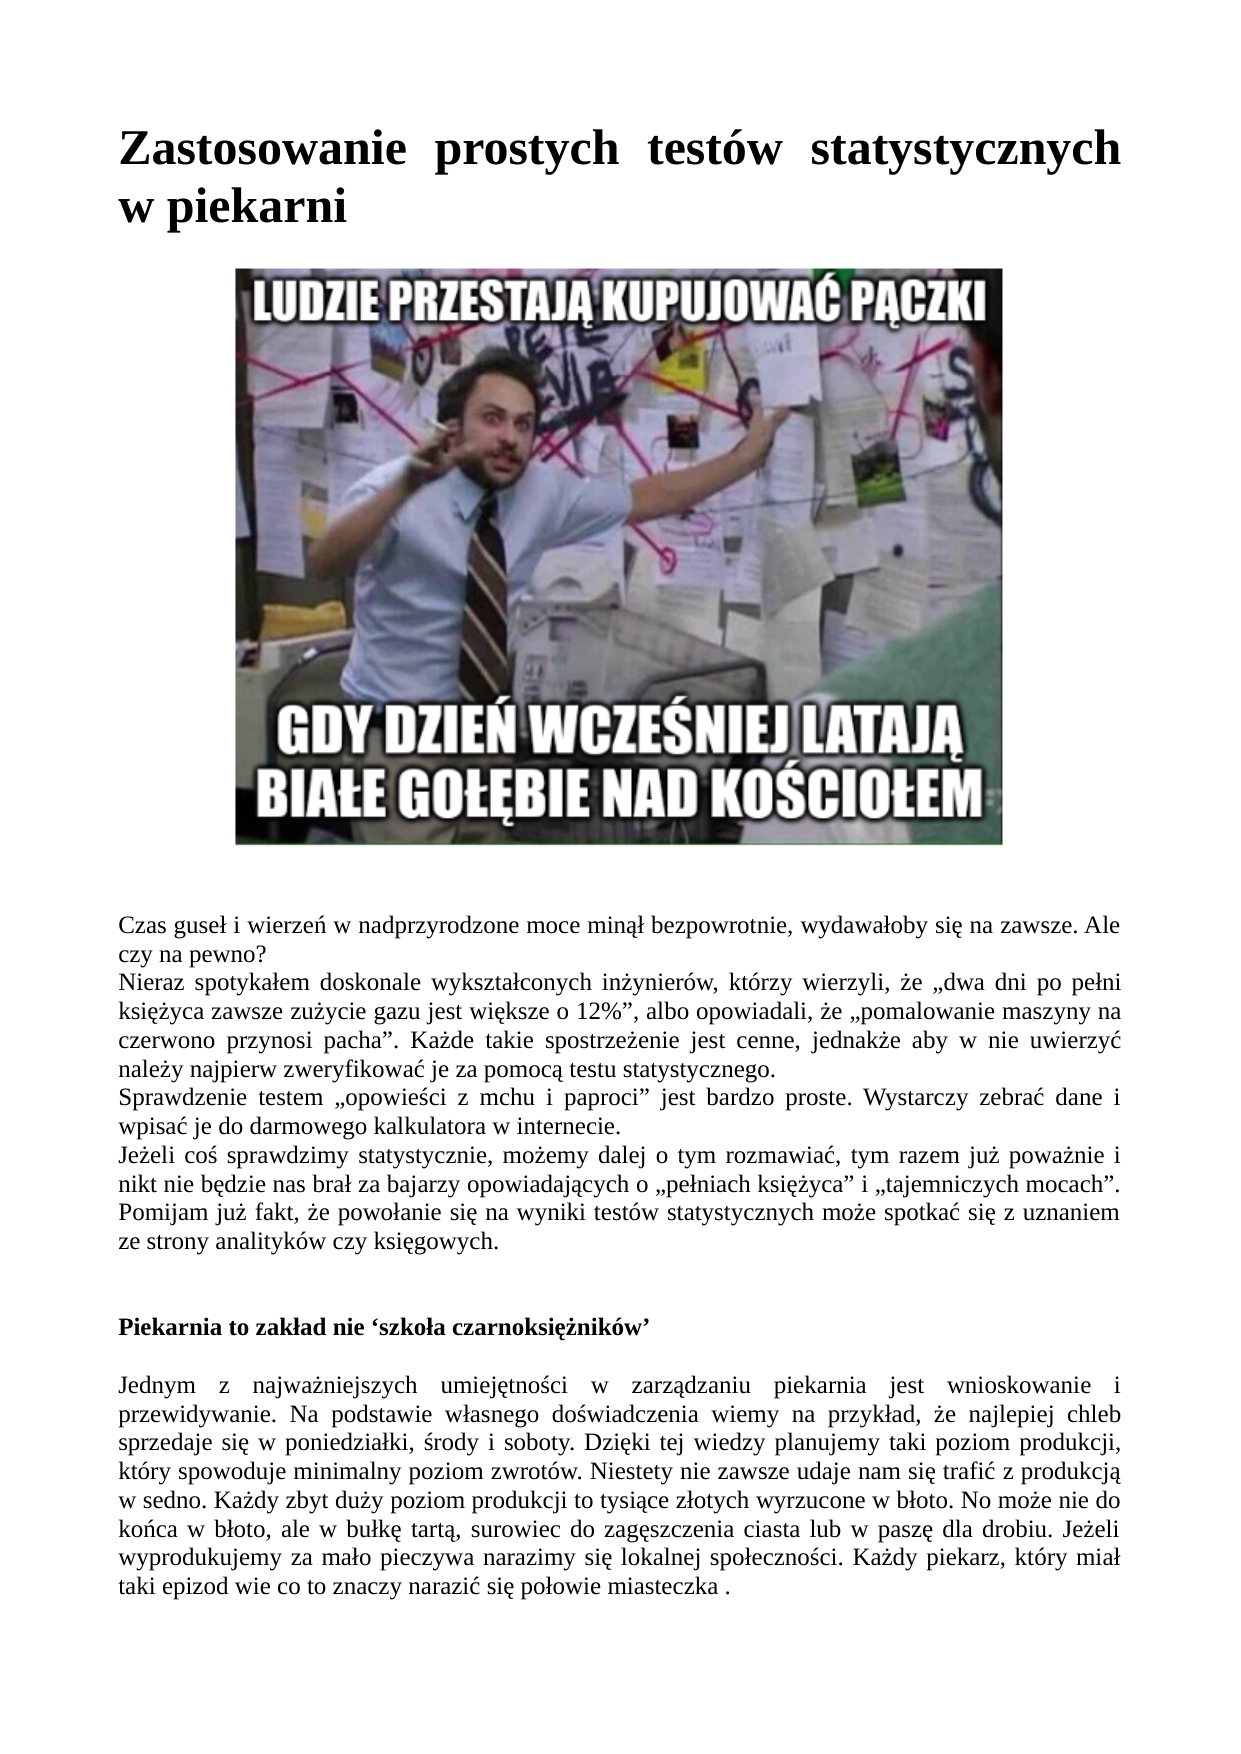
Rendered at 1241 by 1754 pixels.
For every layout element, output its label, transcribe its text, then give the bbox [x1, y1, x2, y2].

picture [231, 261, 1009, 853]
text Zastosowanie prostych testów statystycznych w piekarni [118, 118, 1122, 233]
text Jednym z najważniejszych umiejętności w zarządzaniu piekarnia jest wnioskowanie i przewidywanie. Na podstawie własnego doświadczenia wiemy na przykład, że najlepiej chleb sprzedaje się w poniedziałki, środy i soboty. Dzięki tej wiedzy planujemy taki poziom produkcji, który spowoduje minimalny poziom zwrotów. Niestety nie zawsze udaje nam się trafić z produkcją w sedno. Każdy zbyt duży poziom produkcji to tysiące złotych wyrzucone w błoto. No może nie do końca w błoto, ale w bułkę tartą, surowiec do zagęszczenia ciasta lub w paszę dla drobiu. Jeżeli wyprodukujemy za mało pieczywa narazimy się lokalnej społeczności. Każdy piekarz, który miał taki epizod wie co to znaczy narazić się połowie miasteczka . [118, 1370, 1122, 1600]
text Czas guseł i wierzeń w nadprzyrodzone moce minął bezpowrotnie, wydawałoby się na zawsze. Ale czy na pewno? [118, 910, 1122, 967]
text Piekarnia to zakład nie ‘szkoła czarnoksiężników’ [118, 1312, 1122, 1341]
text Jeżeli coś sprawdzimy statystycznie, możemy dalej o tym rozmawiać, tym razem już poważnie i nikt nie będzie nas brał za bajarzy opowiadających o „pełniach księżyca” i „tajemniczych mocach”. Pomijam już fakt, że powołanie się na wyniki testów statystycznych może spotkać się z uznaniem ze strony analityków czy księgowych. [118, 1140, 1122, 1255]
text Nieraz spotykałem doskonale wykształconych inżynierów, którzy wierzyli, że „dwa dni po pełni księżyca zawsze zużycie gazu jest większe o 12%”, albo opowiadali, że „pomalowanie maszyny na czerwono przynosi pacha”. Każde takie spostrzeżenie jest cenne, jednakże aby w nie uwierzyć należy najpierw zweryfikować je za pomocą testu statystycznego. [118, 967, 1122, 1082]
text Sprawdzenie testem „opowieści z mchu i paproci” jest bardzo proste. Wystarczy zebrać dane i wpisać je do darmowego kalkulatora w internecie. [118, 1082, 1122, 1140]
